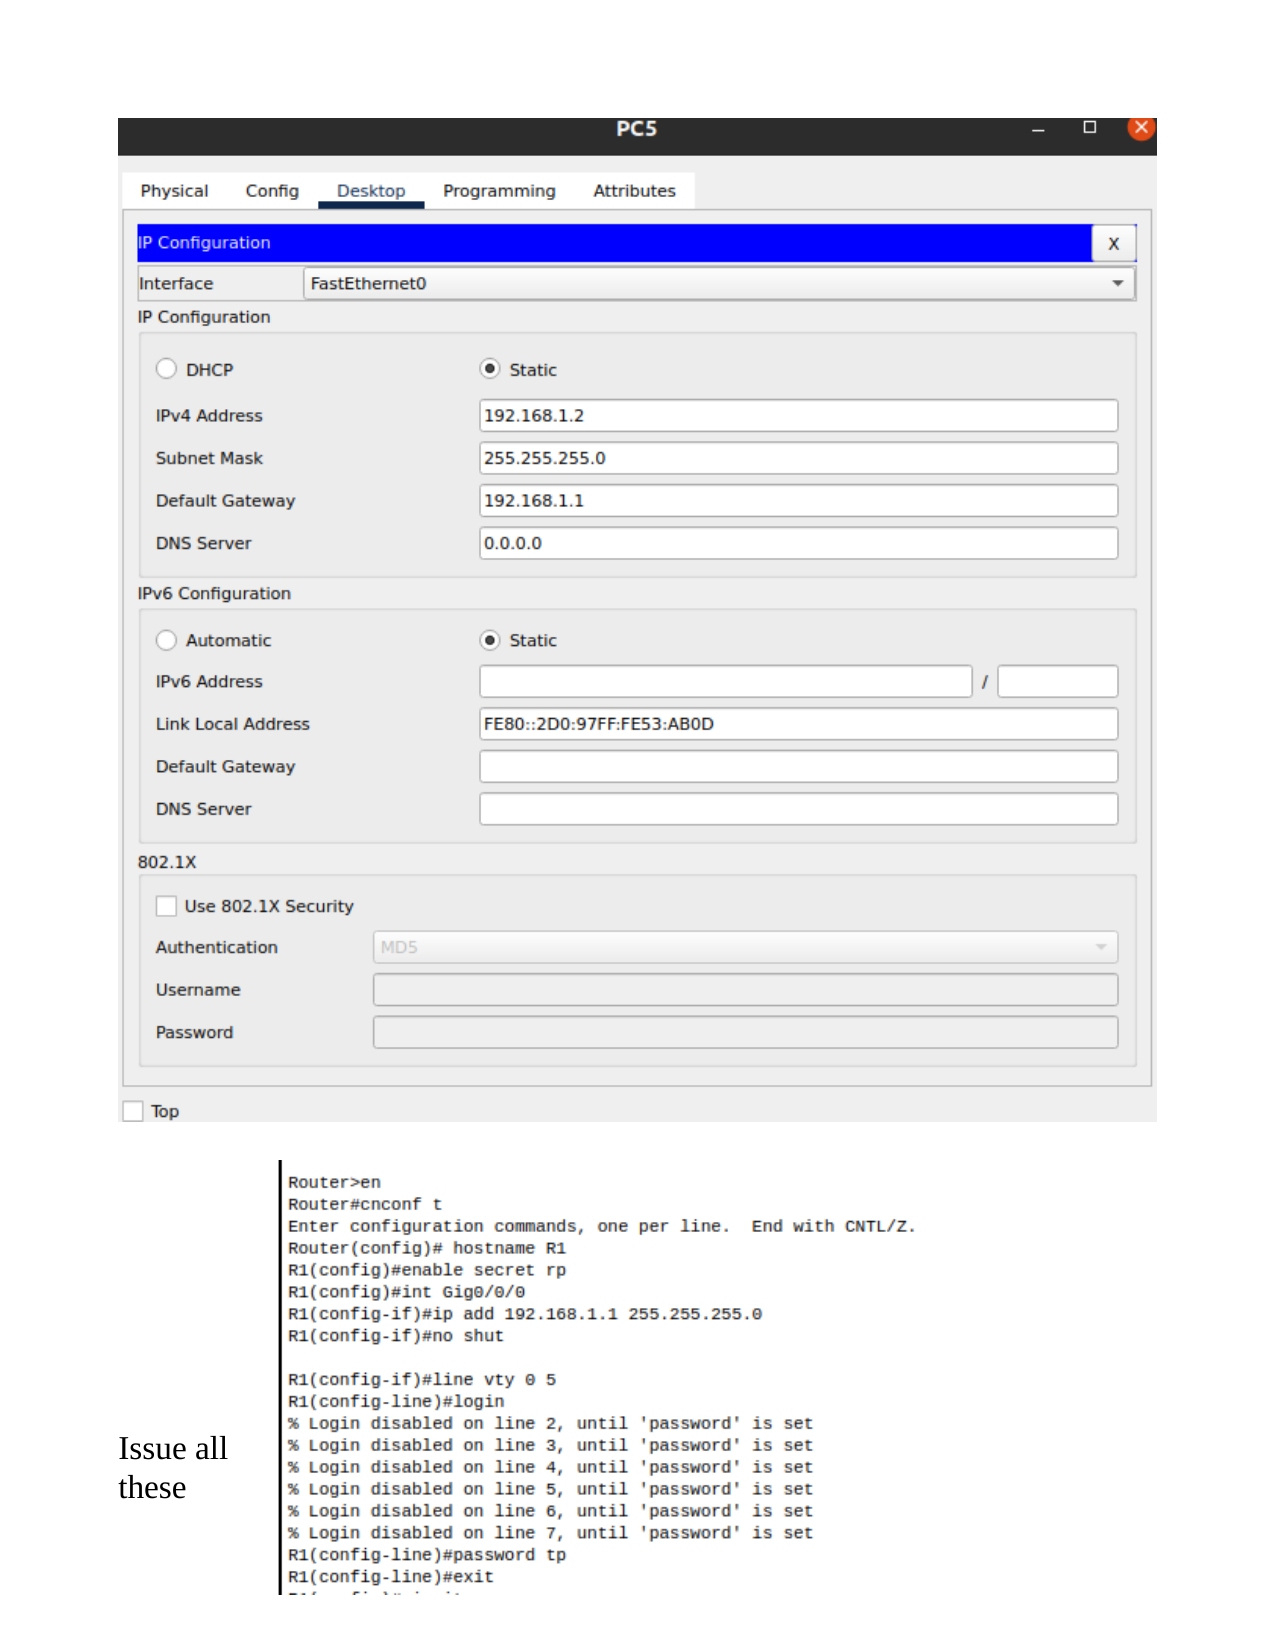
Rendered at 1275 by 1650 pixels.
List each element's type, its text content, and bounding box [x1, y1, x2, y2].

picture [118, 118, 1157, 1122]
text [1008, 1428, 1157, 1505]
picture [268, 1160, 1008, 1595]
text Issue all these [118, 1428, 268, 1505]
